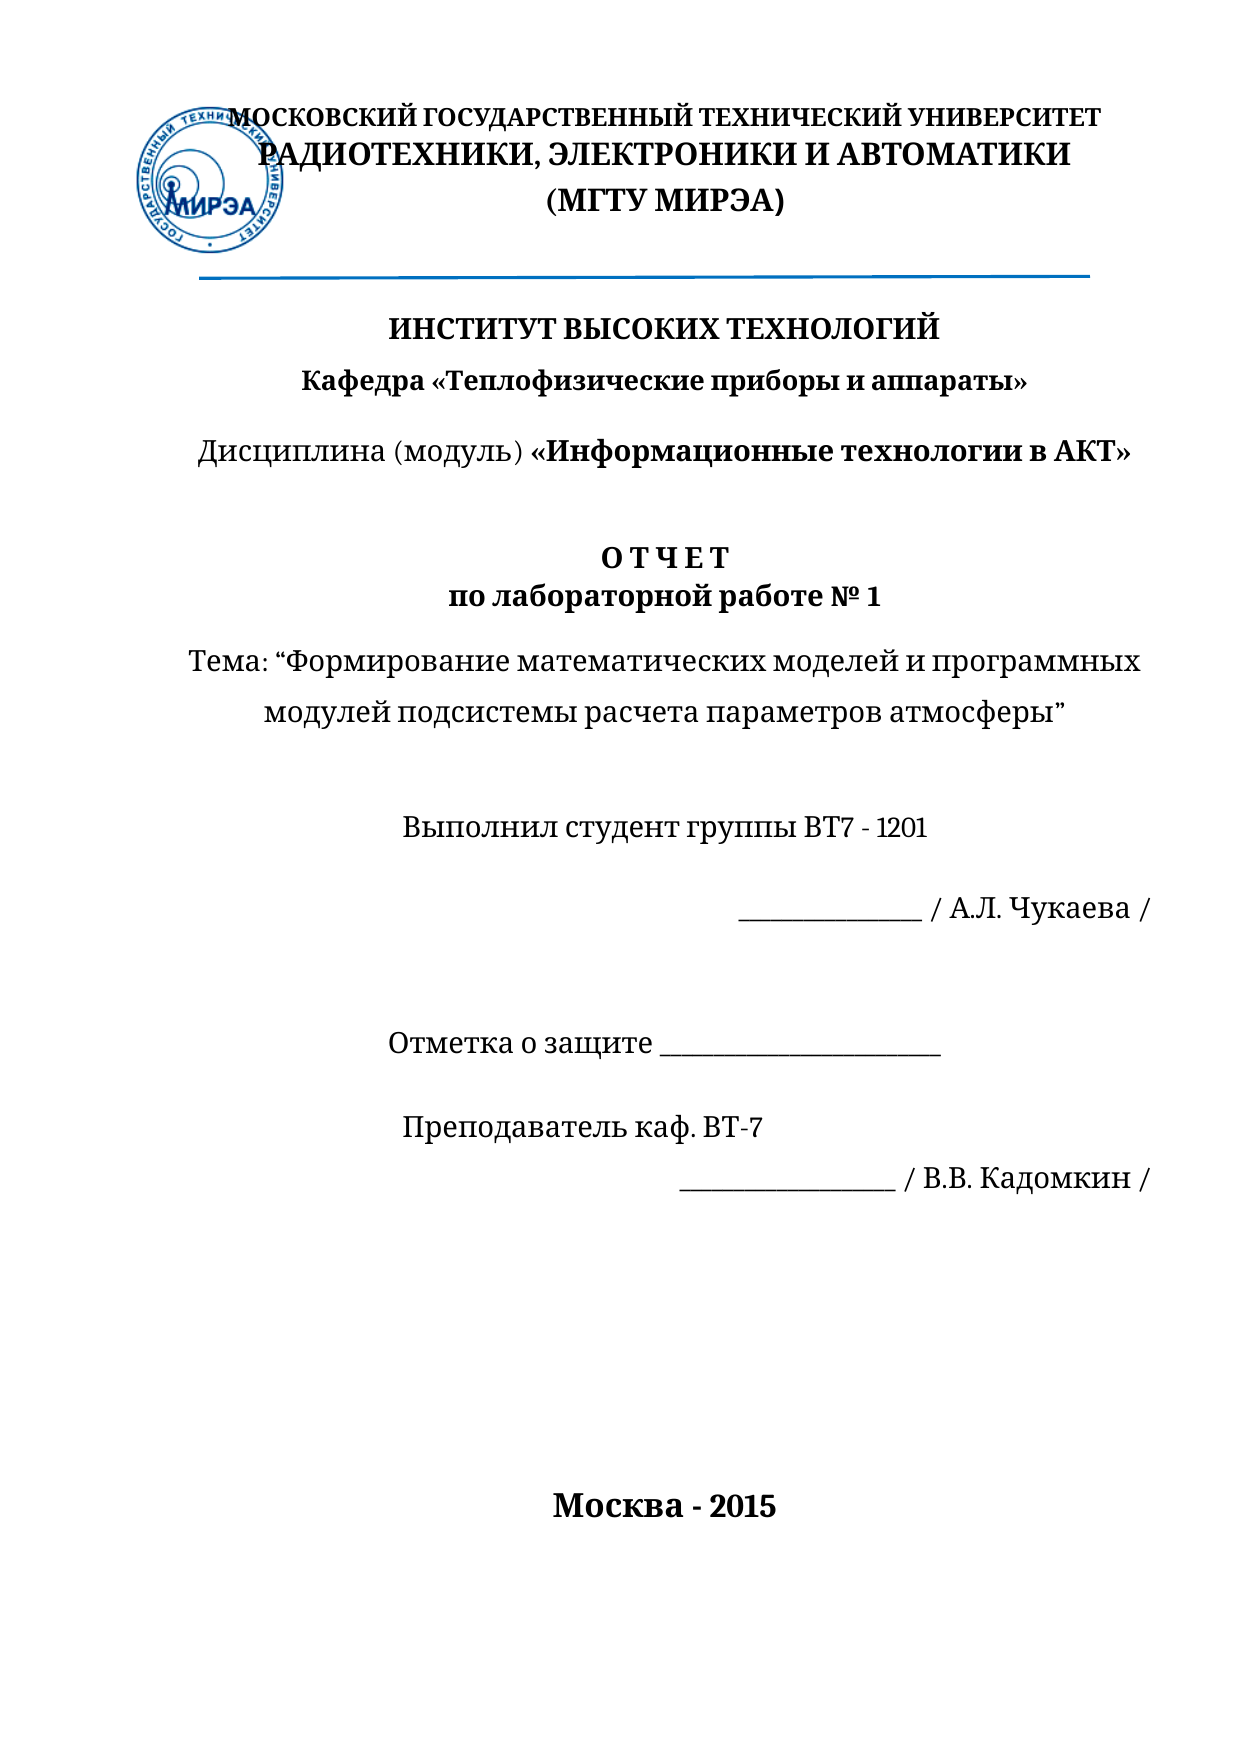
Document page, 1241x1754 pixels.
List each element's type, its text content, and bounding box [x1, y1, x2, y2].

picture [284, 147, 290, 156]
text Москва - 2015 [177, 1488, 1152, 1526]
text ____________________ / В.В. Кадомкин / [177, 1162, 1152, 1195]
subtitle (МГТУ МИРЭА) [291, 178, 1152, 221]
subtitle РАДИОТЕХНИКИ, ЭЛЕКТРОНИКИ И АВТОМАТИКИ [291, 137, 1152, 173]
picture [133, 102, 291, 257]
text Отметка о защите __________________________ [177, 1027, 1152, 1061]
text Тема: “Формирование математических моделей и программных модулей подсистемы расчета параметров атмосферы” [177, 646, 1152, 729]
text Выполнил студент группы ВТ7 - 1201 [177, 811, 1152, 844]
text О Т Ч Е Т [177, 543, 1152, 576]
text Кафедра «Теплофизические приборы и аппараты» [177, 366, 1152, 397]
text по лабораторной работе № 1 [177, 580, 1152, 614]
text _________________ / А.Л. Чукаева / [177, 893, 1152, 926]
subtitle ИНСТИТУТ ВЫСОКИХ ТЕХНОЛОГИЙ [177, 313, 1152, 347]
subtitle МОСКОВСКИЙ ГОСУДАРСТВЕННЫЙ ТЕХНИЧЕСКИЙ УНИВЕРСИТЕТ [291, 104, 1152, 132]
text Преподаватель каф. ВТ-7 [177, 1111, 1152, 1145]
text Дисциплина (модуль) «Информационные технологии в АКТ» [177, 435, 1152, 468]
